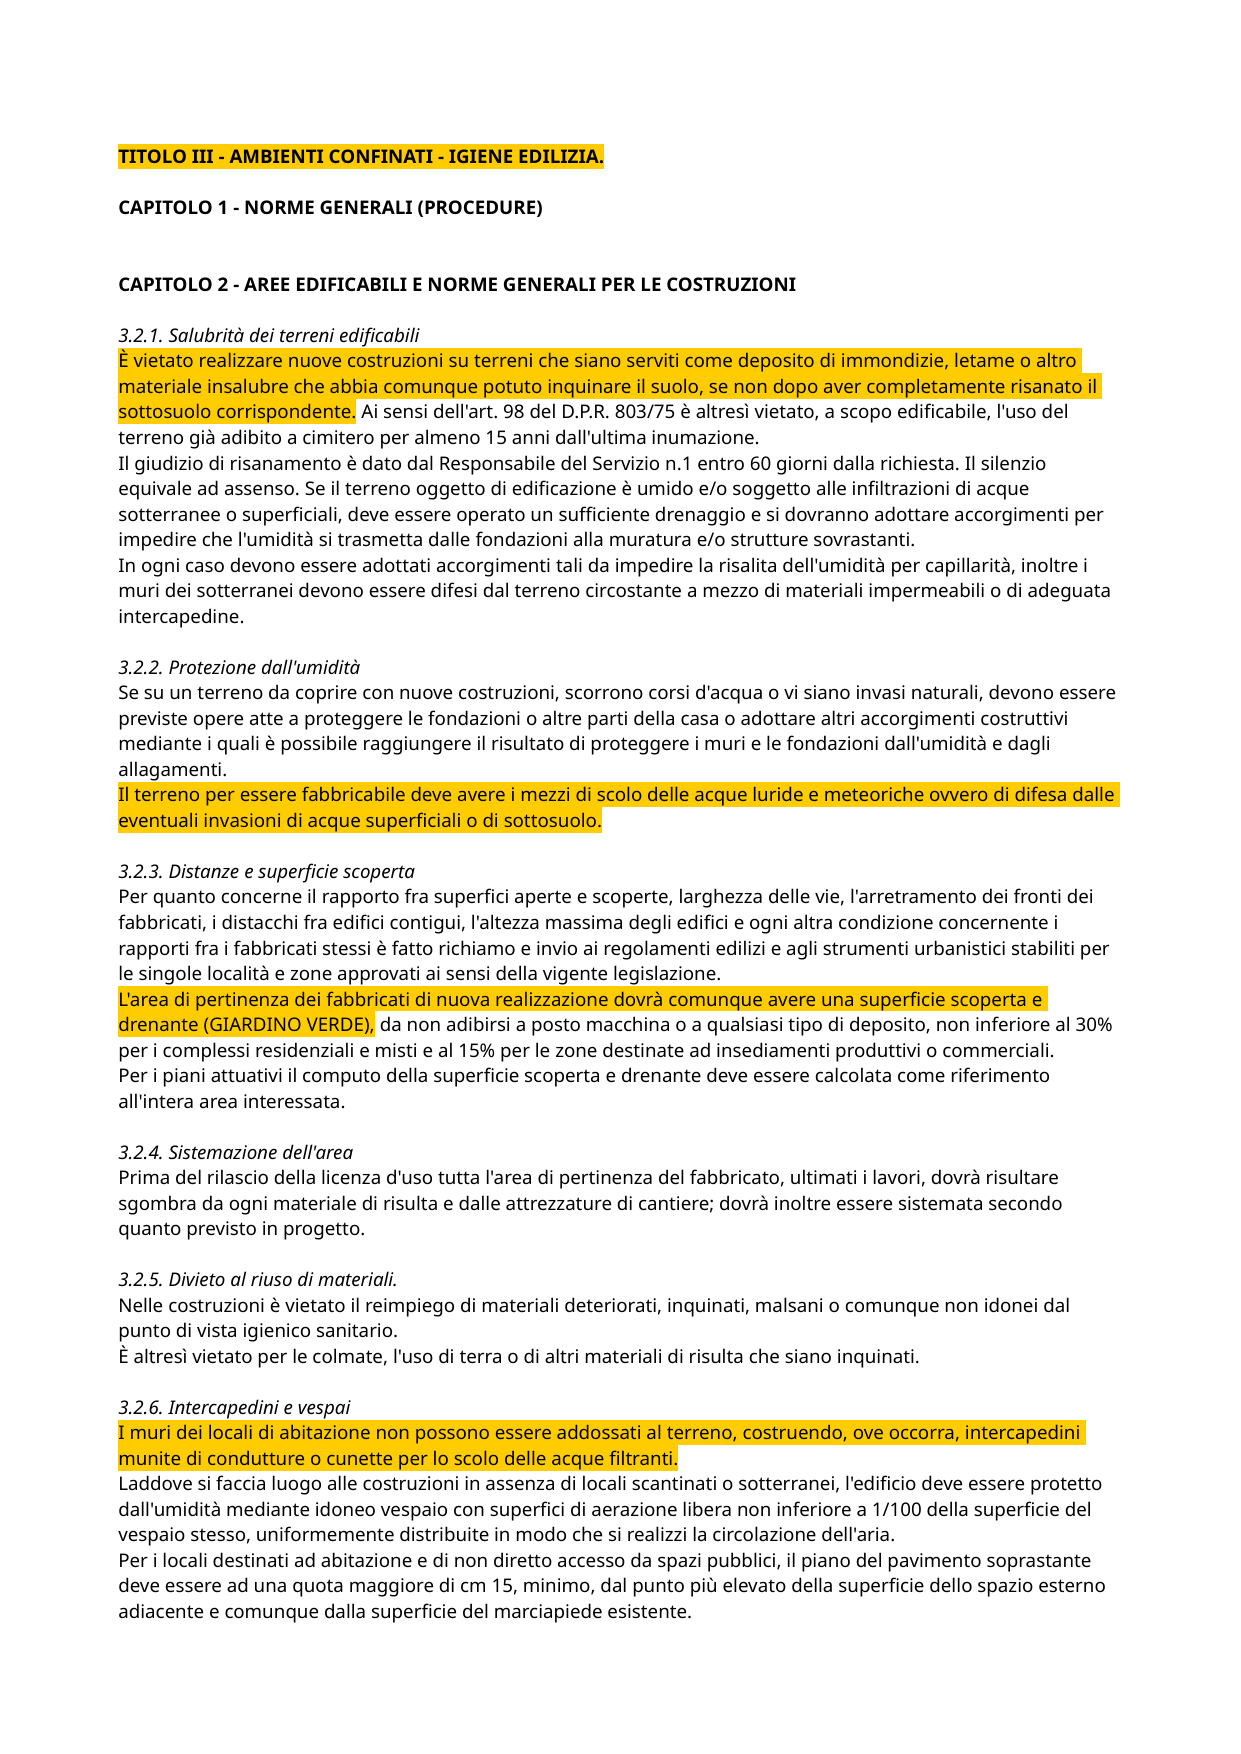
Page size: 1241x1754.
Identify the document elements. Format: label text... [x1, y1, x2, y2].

text 3.2.1. Salubrità dei terreni edificabili [118, 322, 1122, 348]
text È vietato realizzare nuove costruzioni su terreni che siano serviti come deposito di immondizie, letame o altro materiale insalubre che abbia comunque potuto inquinare il suolo, se non dopo aver completamente risanato il sottosuolo corrispondente. Ai sensi dell'art. 98 del D.P.R. 803/75 è altresì vietato, a scopo edificabile, l'uso del terreno già adibito a cimitero per almeno 15 anni dall'ultima inumazione. [118, 348, 1122, 450]
text 3.2.4. Sistemazione dell'area [118, 1139, 1122, 1164]
text CAPITOLO 1 - NORME GENERALI (PROCEDURE) [118, 195, 1122, 220]
text Nelle costruzioni è vietato il reimpiego di materiali deteriorati, inquinati, malsani o comunque non idonei dal punto di vista igienico sanitario. [118, 1292, 1122, 1343]
text I muri dei locali di abitazione non possono essere addossati al terreno, costruendo, ove occorra, intercapedini munite di condutture o cunette per lo scolo delle acque filtranti. [118, 1420, 1122, 1471]
text Per quanto concerne il rapporto fra superfici aperte e scoperte, larghezza delle vie, l'arretramento dei fronti dei fabbricati, i distacchi fra edifici contigui, l'altezza massima degli edifici e ogni altra condizione concernente i rapporti fra i fabbricati stessi è fatto richiamo e invio ai regolamenti edilizi e agli strumenti urbanistici stabiliti per le singole località e zone approvati ai sensi della vigente legislazione. [118, 884, 1122, 986]
text Se su un terreno da coprire con nuove costruzioni, scorrono corsi d'acqua o vi siano invasi naturali, devono essere previste opere atte a proteggere le fondazioni o altre parti della casa o adottare altri accorgimenti costruttivi mediante i quali è possibile raggiungere il risultato di proteggere i muri e le fondazioni dall'umidità e dagli allagamenti. [118, 679, 1122, 782]
text TITOLO III - AMBIENTI CONFINATI - IGIENE EDILIZIA. [118, 144, 1122, 169]
text Il giudizio di risanamento è dato dal Responsabile del Servizio n.1 entro 60 giorni dalla richiesta. Il silenzio equivale ad assenso. Se il terreno oggetto di edificazione è umido e/o soggetto alle infiltrazioni di acque sotterranee o superficiali, deve essere operato un sufficiente drenaggio e si dovranno adottare accorgimenti per impedire che l'umidità si trasmetta dalle fondazioni alla muratura e/o strutture sovrastanti. [118, 450, 1122, 552]
text È altresì vietato per le colmate, l'uso di terra o di altri materiali di risulta che siano inquinati. [118, 1343, 1122, 1369]
text Il terreno per essere fabbricabile deve avere i mezzi di scolo delle acque luride e meteoriche ovvero di difesa dalle eventuali invasioni di acque superficiali o di sottosuolo. [118, 782, 1122, 833]
text Prima del rilascio della licenza d'uso tutta l'area di pertinenza del fabbricato, ultimati i lavori, dovrà risultare sgombra da ogni materiale di risulta e dalle attrezzature di cantiere; dovrà inoltre essere sistemata secondo quanto previsto in progetto. [118, 1164, 1122, 1241]
text Per i piani attuativi il computo della superficie scoperta e drenante deve essere calcolata come riferimento all'intera area interessata. [118, 1062, 1122, 1113]
text In ogni caso devono essere adottati accorgimenti tali da impedire la risalita dell'umidità per capillarità, inoltre i muri dei sotterranei devono essere difesi dal terreno circostante a mezzo di materiali impermeabili o di adeguata intercapedine. [118, 552, 1122, 628]
text 3.2.3. Distanze e superficie scoperta [118, 858, 1122, 884]
text 3.2.6. Intercapedini e vespai [118, 1394, 1122, 1420]
text 3.2.5. Divieto al riuso di materiali. [118, 1267, 1122, 1292]
text L'area di pertinenza dei fabbricati di nuova realizzazione dovrà comunque avere una superficie scoperta e drenante (GIARDINO VERDE), da non adibirsi a posto macchina o a qualsiasi tipo di deposito, non inferiore al 30% per i complessi residenziali e misti e al 15% per le zone destinate ad insediamenti produttivi o commerciali. [118, 986, 1122, 1062]
text CAPITOLO 2 - AREE EDIFICABILI E NORME GENERALI PER LE COSTRUZIONI [118, 271, 1122, 297]
text Per i locali destinati ad abitazione e di non diretto accesso da spazi pubblici, il piano del pavimento soprastante deve essere ad una quota maggiore di cm 15, minimo, dal punto più elevato della superficie dello spazio esterno adiacente e comunque dalla superficie del marciapiede esistente. [118, 1547, 1122, 1624]
text 3.2.2. Protezione dall'umidità [118, 654, 1122, 679]
text Laddove si faccia luogo alle costruzioni in assenza di locali scantinati o sotterranei, l'edificio deve essere protetto dall'umidità mediante idoneo vespaio con superfici di aerazione libera non inferiore a 1/100 della superficie del vespaio stesso, uniformemente distribuite in modo che si realizzi la circolazione dell'aria. [118, 1471, 1122, 1547]
